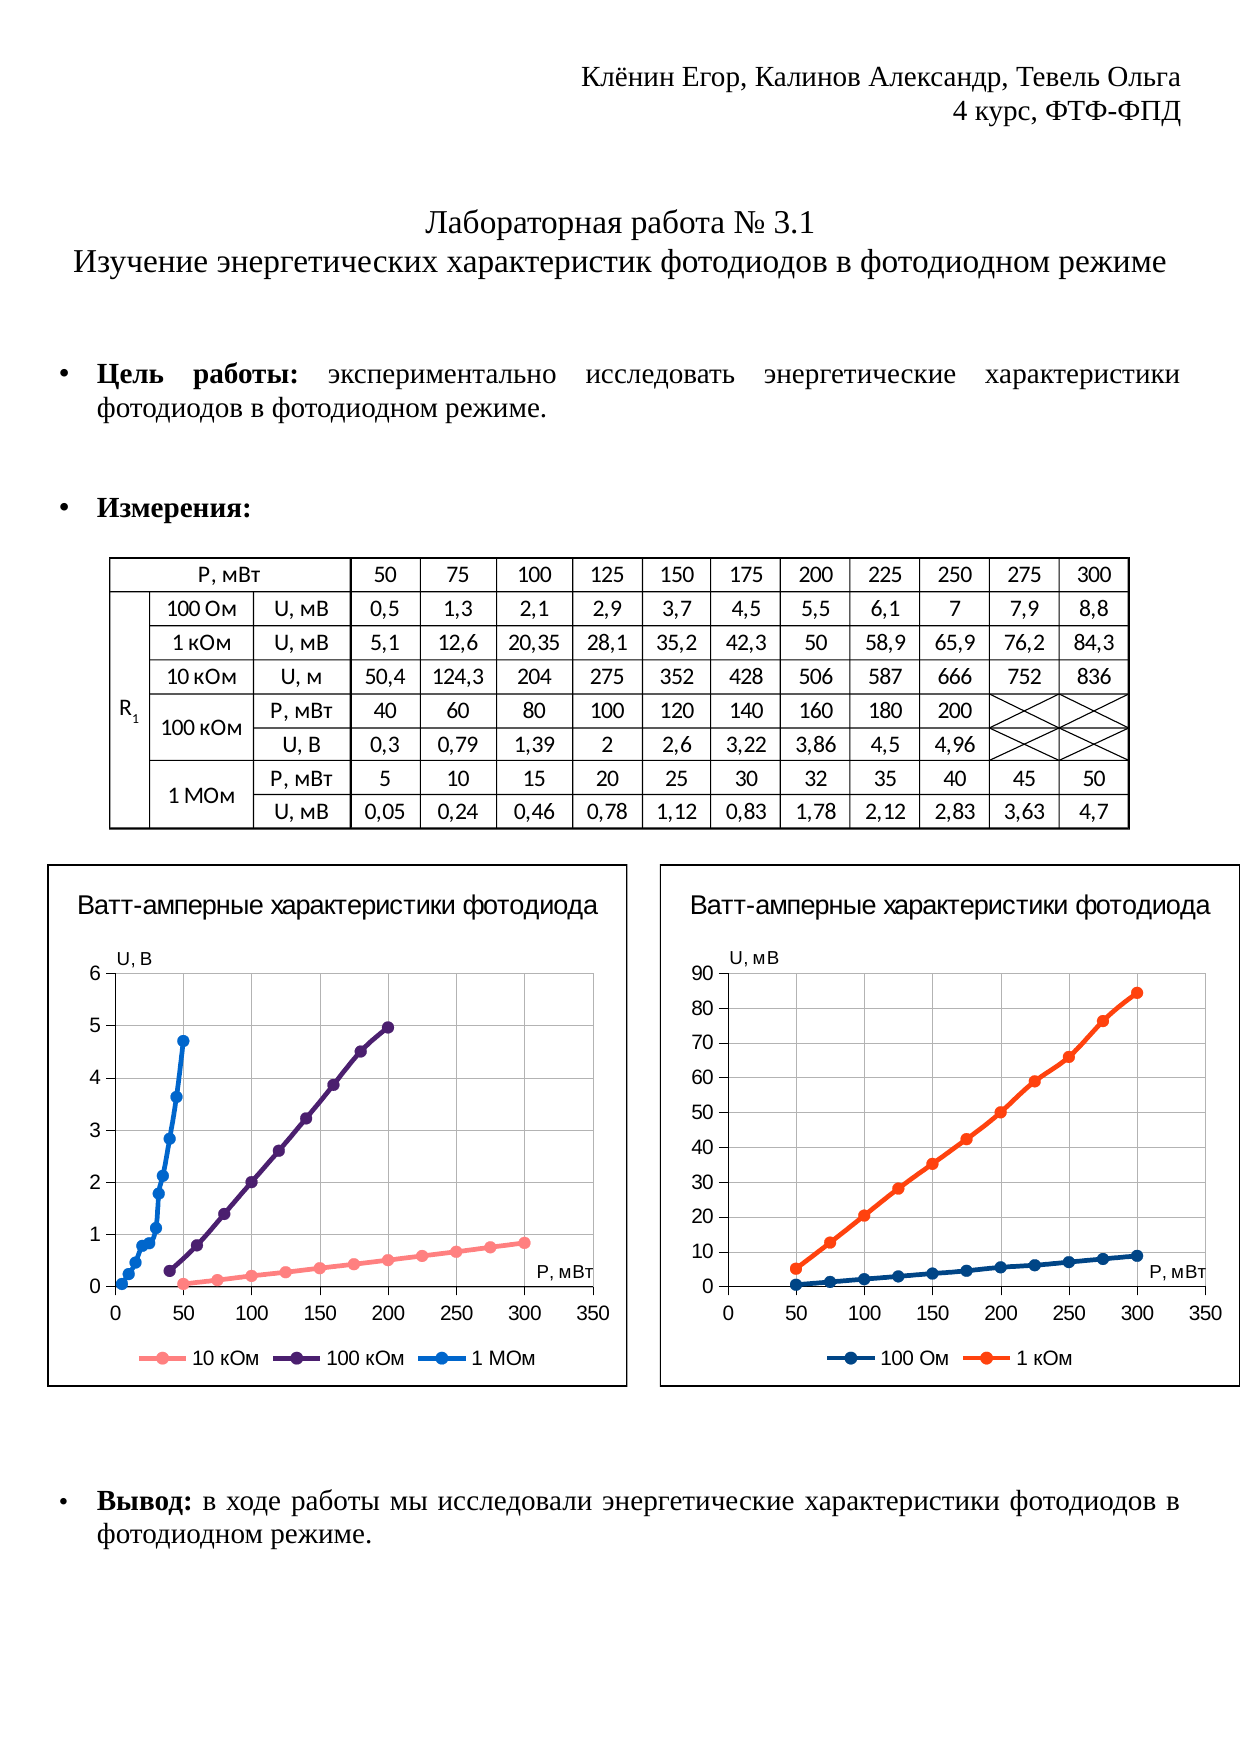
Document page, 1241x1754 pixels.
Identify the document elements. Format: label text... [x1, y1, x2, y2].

list Цель работы: экспериментально исследовать энергетические характеристики фотодиодов в фотодиодном режиме. [59, 356, 1181, 423]
text Лабораторная работа № 3.1 [59, 203, 1181, 241]
text Клёнин Егор, Калинов Александр, Тевель Ольга [59, 59, 1181, 93]
text Изучение энергетических характеристик фотодиодов в фотодиодном режиме [59, 241, 1181, 279]
list Измерения: [59, 490, 1181, 524]
text 4 курс, ФТФ-ФПД [59, 93, 1181, 126]
list Вывод: в ходе работы мы исследовали энергетические характеристики фотодиодов в фотодиодном режиме. [59, 1483, 1181, 1550]
